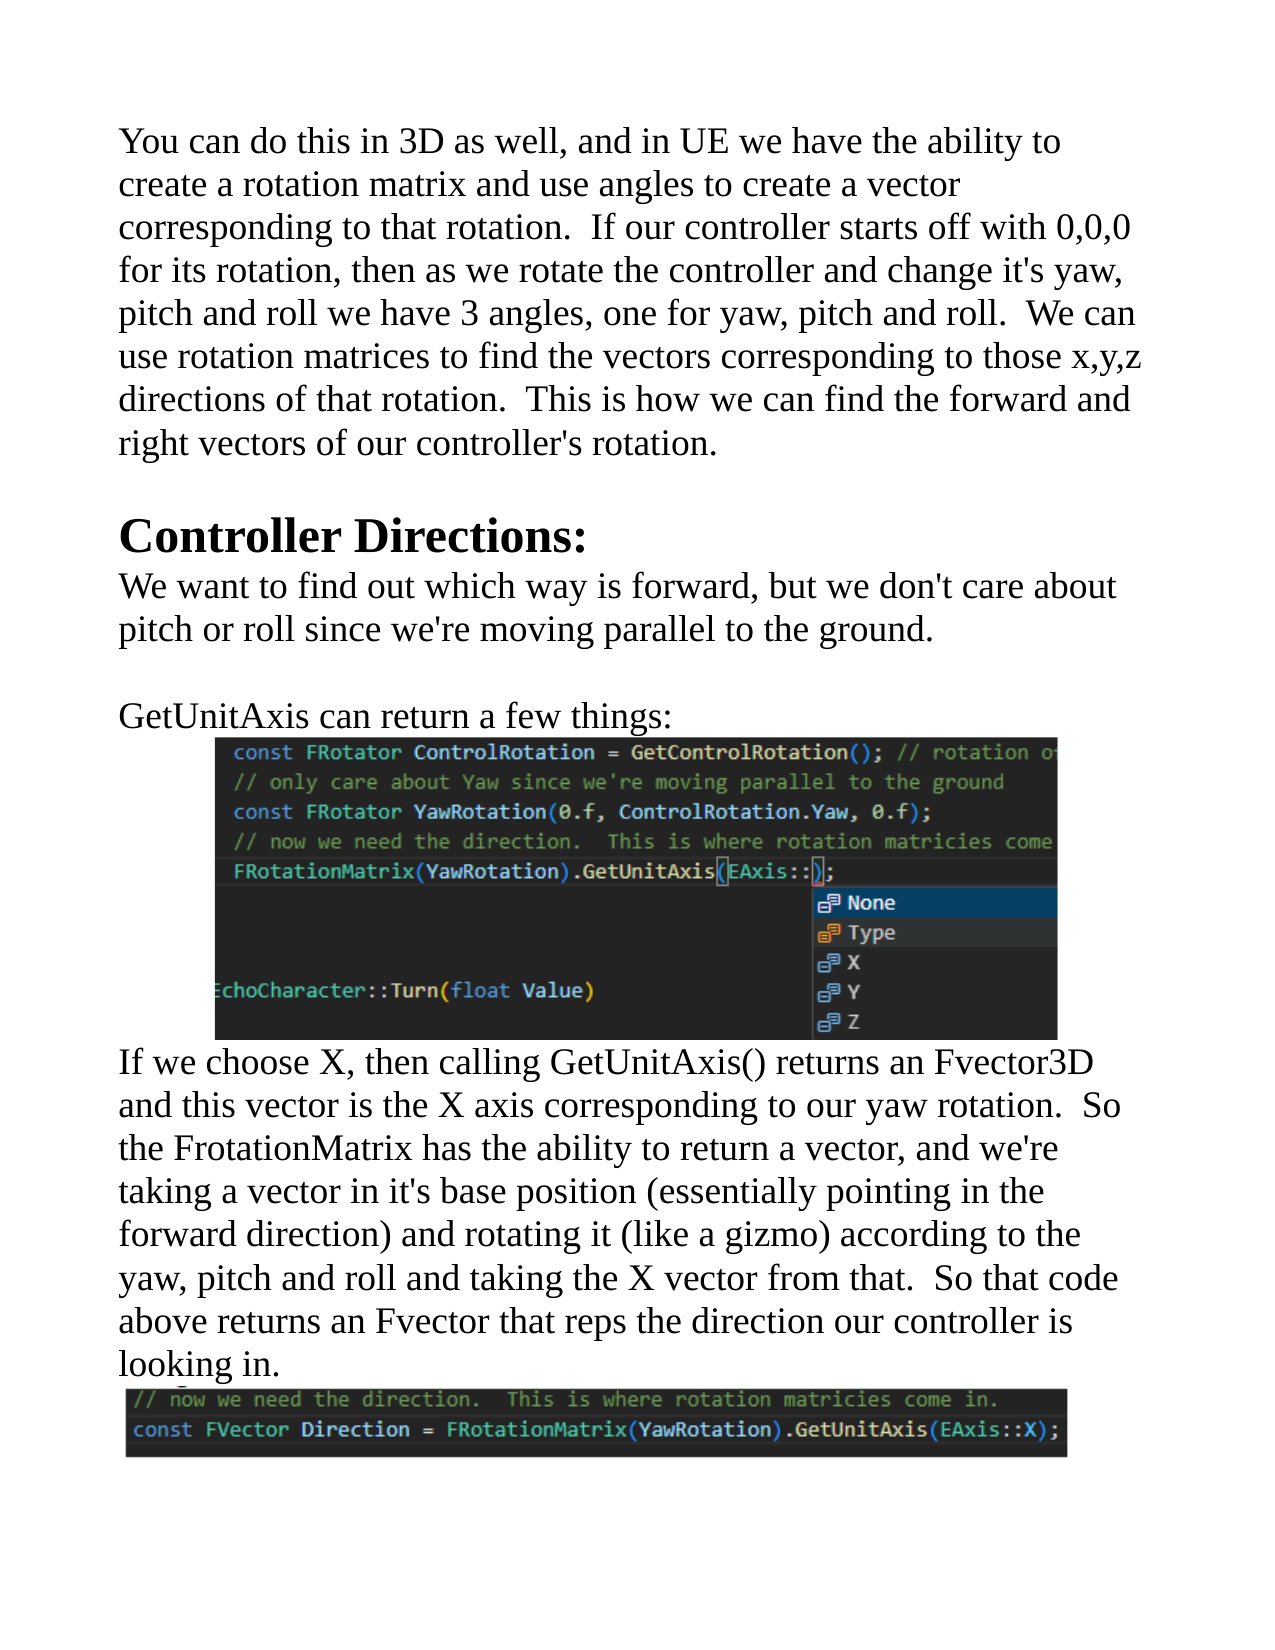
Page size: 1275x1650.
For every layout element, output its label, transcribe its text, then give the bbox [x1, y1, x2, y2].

picture [123, 1386, 1068, 1459]
text GetUnitAxis can return a few things: [118, 693, 1157, 736]
text If we choose X, then calling GetUnitAxis() returns an Fvector3D and this vector is the X axis corresponding to our yaw rotation. So the FrotationMatrix has the ability to return a vector, and we're taking a vector in it's base position (essentially pointing in the forward direction) and rotating it (like a gizmo) according to the yaw, pitch and roll and taking the X vector from that. So that code above returns an Fvector that reps the direction our controller is looking in. [118, 736, 1157, 1384]
text We want to find out which way is forward, but we don't care about pitch or roll since we're moving parallel to the ground. [118, 564, 1157, 650]
picture [214, 736, 1061, 1040]
text You can do this in 3D as well, and in UE we have the ability to create a rotation matrix and use angles to create a vector corresponding to that rotation. If our controller starts off with 0,0,0 for its rotation, then as we rotate the controller and change it's yaw, pitch and roll we have 3 angles, one for yaw, pitch and roll. We can use rotation matrices to find the vectors corresponding to those x,y,z directions of that rotation. This is how we can find the forward and right vectors of our controller's rotation. [118, 118, 1157, 463]
text Controller Directions: [118, 506, 1157, 564]
